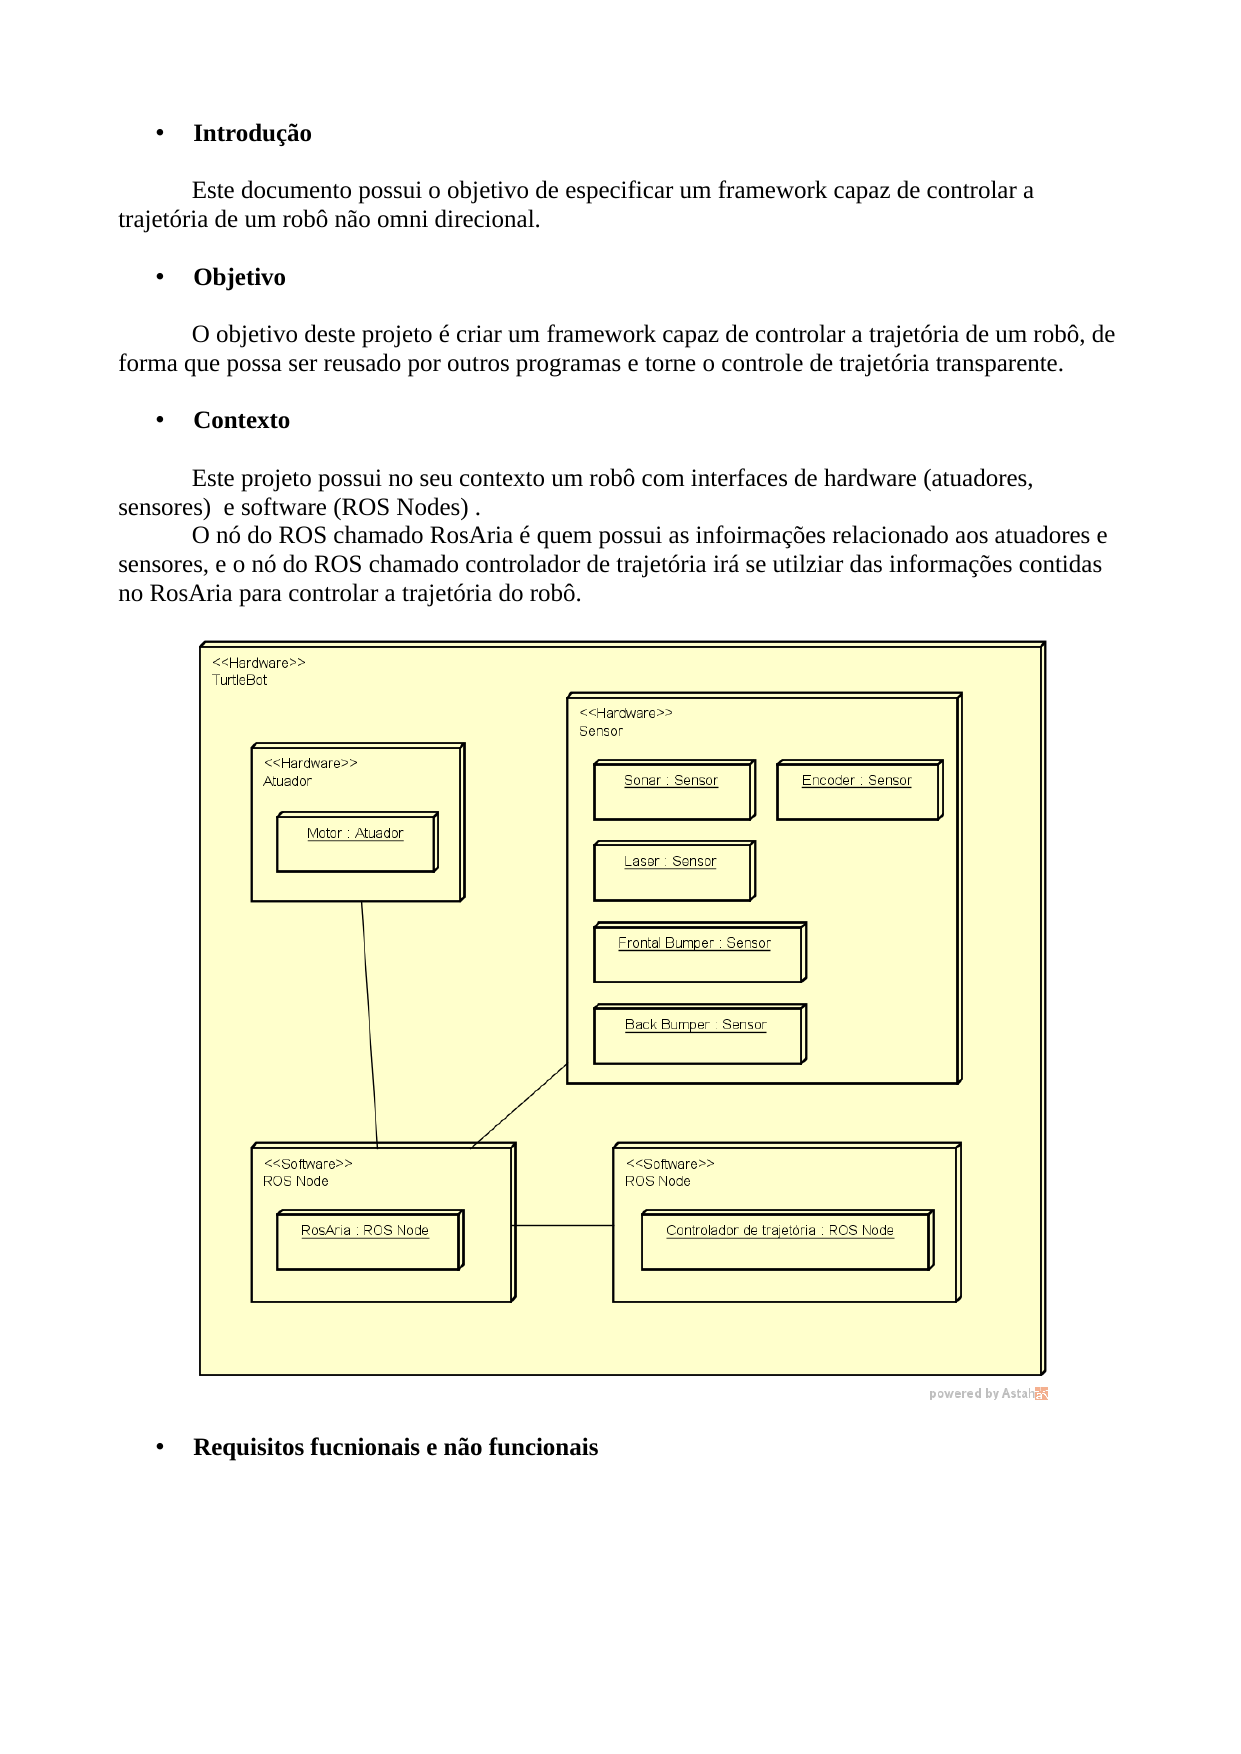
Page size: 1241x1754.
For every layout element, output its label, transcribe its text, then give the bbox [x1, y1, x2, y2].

list Introdução [156, 118, 1122, 147]
text Este documento possui o objetivo de especificar um framework capaz de controlar a trajetória de um robô não omni direcional. [118, 176, 1122, 233]
text O objetivo deste projeto é criar um framework capaz de controlar a trajetória de um robô, de forma que possa ser reusado por outros programas e torne o controle de trajetória transparente. [118, 319, 1122, 377]
list Objetivo [156, 262, 1122, 291]
text Este projeto possui no seu contexto um robô com interfaces de hardware (atuadores, sensores) e software (ROS Nodes) . [118, 463, 1122, 521]
list Contexto [156, 406, 1122, 434]
list Requisitos fucnionais e não funcionais [156, 1432, 1122, 1461]
text O nó do ROS chamado RosAria é quem possui as infoirmações relacionado aos atuadores e sensores, e o nó do ROS chamado controlador de trajetória irá se utilziar das informações contidas no RosAria para controlar a trajetória do robô. [118, 521, 1122, 607]
